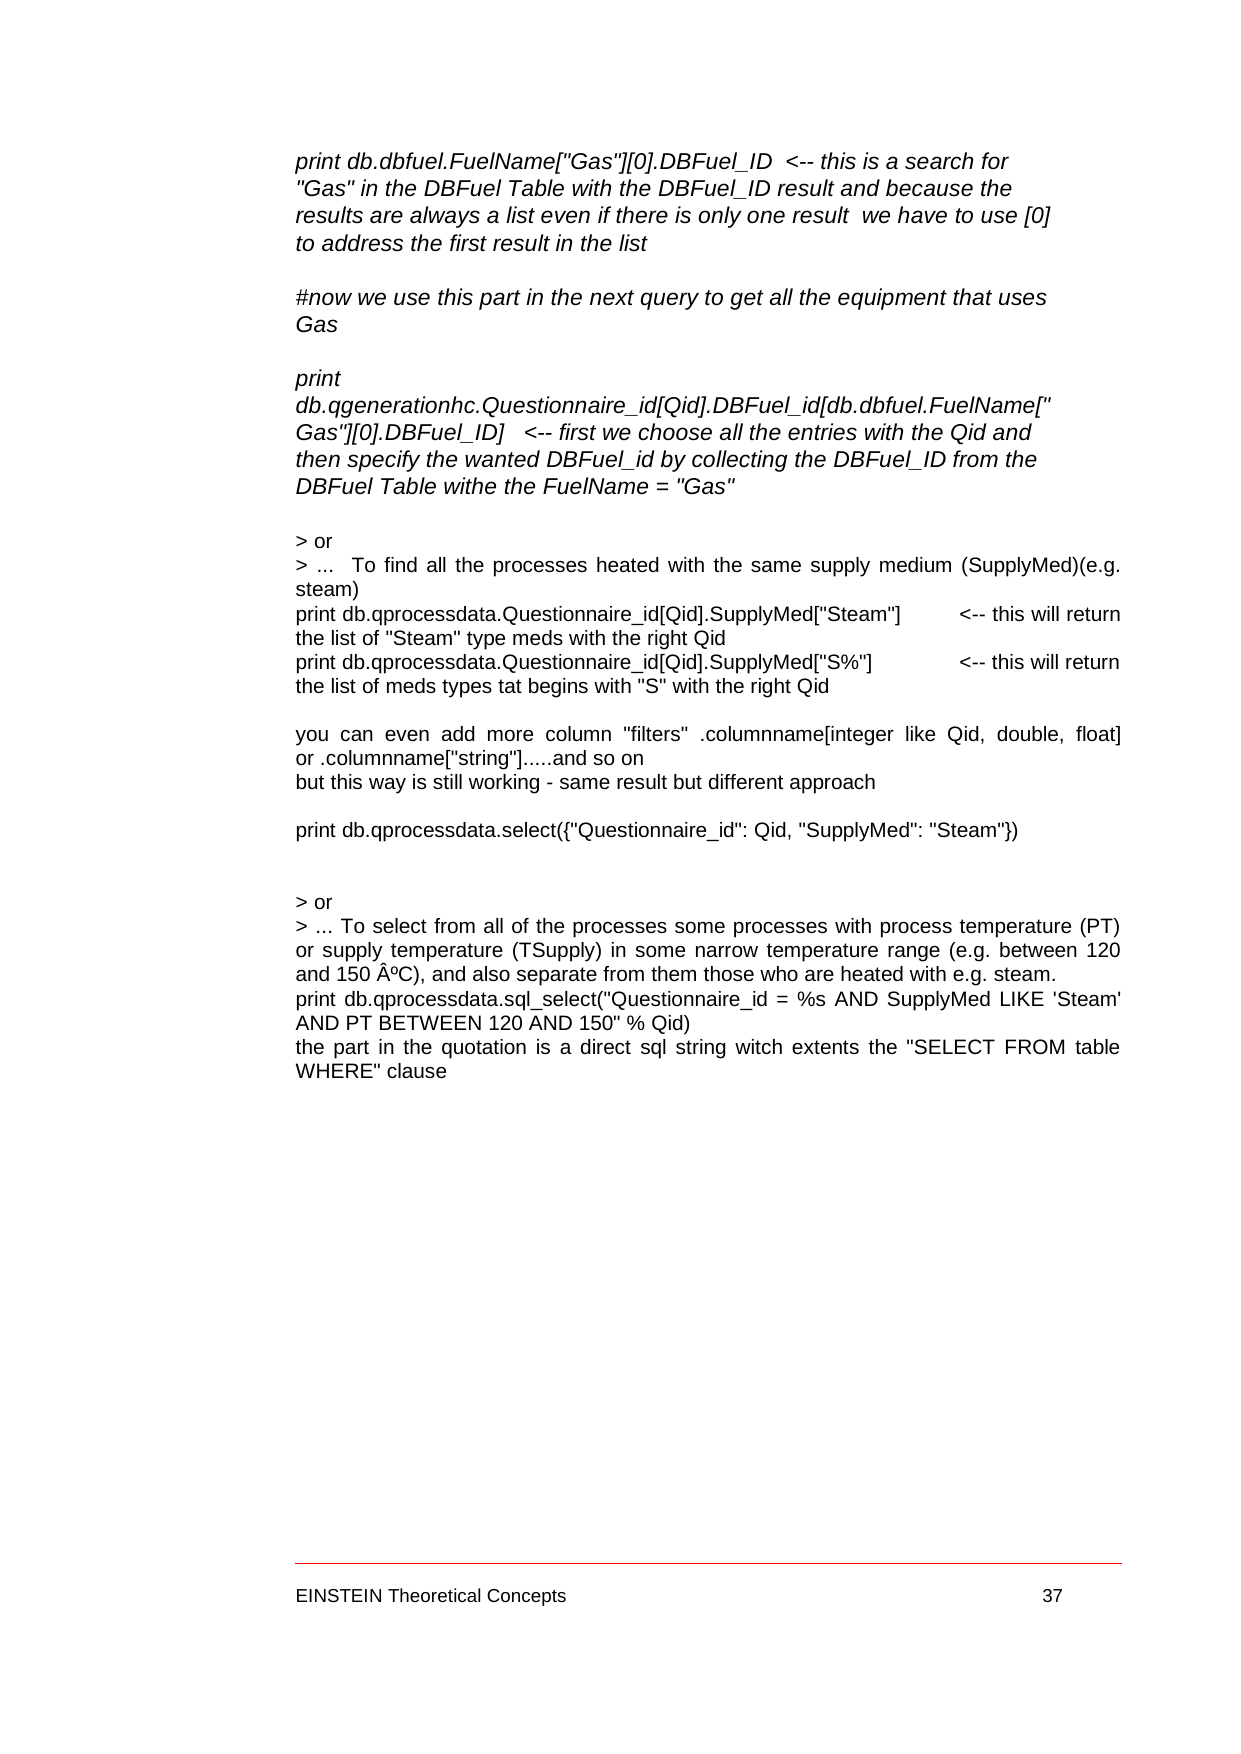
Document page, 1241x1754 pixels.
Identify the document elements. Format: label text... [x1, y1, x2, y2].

text you can even add more column "filters" .columnname[integer like Qid, double, float] or .columnname["string"].....and so on [295, 722, 1122, 770]
text print db.qprocessdata.sql_select("Questionnaire_id = %s AND SupplyMed LIKE 'Steam' AND PT BETWEEN 120 AND 150" % Qid) [295, 986, 1122, 1034]
text > or [295, 890, 1122, 914]
text > ... To find all the processes heated with the same supply medium (SupplyMed)(e.g. steam) [295, 553, 1122, 601]
text > or [295, 529, 1122, 553]
text > ... To select from all of the processes some processes with process temperature (PT) or supply temperature (TSupply) in some narrow temperature range (e.g. between 120 and 150 ÂºC), and also separate from them those who are heated with e.g. steam. [295, 914, 1122, 986]
text but this way is still working - same result but different approach [295, 770, 1122, 794]
text print db.qprocessdata.Questionnaire_id[Qid].SupplyMed["S%"] <-- this will return the list of meds types tat begins with "S" with the right Qid [295, 649, 1122, 698]
text print db.qprocessdata.select({"Questionnaire_id": Qid, "SupplyMed": "Steam"}) [295, 818, 1122, 842]
text the part in the quotation is a direct sql string witch extents the "SELECT FROM table WHERE" clause [295, 1034, 1122, 1083]
text print db.qprocessdata.Questionnaire_id[Qid].SupplyMed["Steam"] <-- this will return the list of "Steam" type meds with the right Qid [295, 601, 1122, 649]
text print db.dbfuel.FuelName["Gas"][0].DBFuel_ID <-- this is a search for "Gas" in the DBFuel Table with the DBFuel_ID result and because the results are always a list even if there is only one result we have to use [0] to address the first result in the list #now we use this part in the next query to get all the equipment that uses Gas print db.qgenerationhc.Questionnaire_id[Qid].DBFuel_id[db.dbfuel.FuelName["Gas"][0].DBFuel_ID] <-- first we choose all the entries with the Qid and then specify the wanted DBFuel_id by collecting the DBFuel_ID from the DBFuel Table withe the FuelName = "Gas" [295, 148, 1063, 500]
